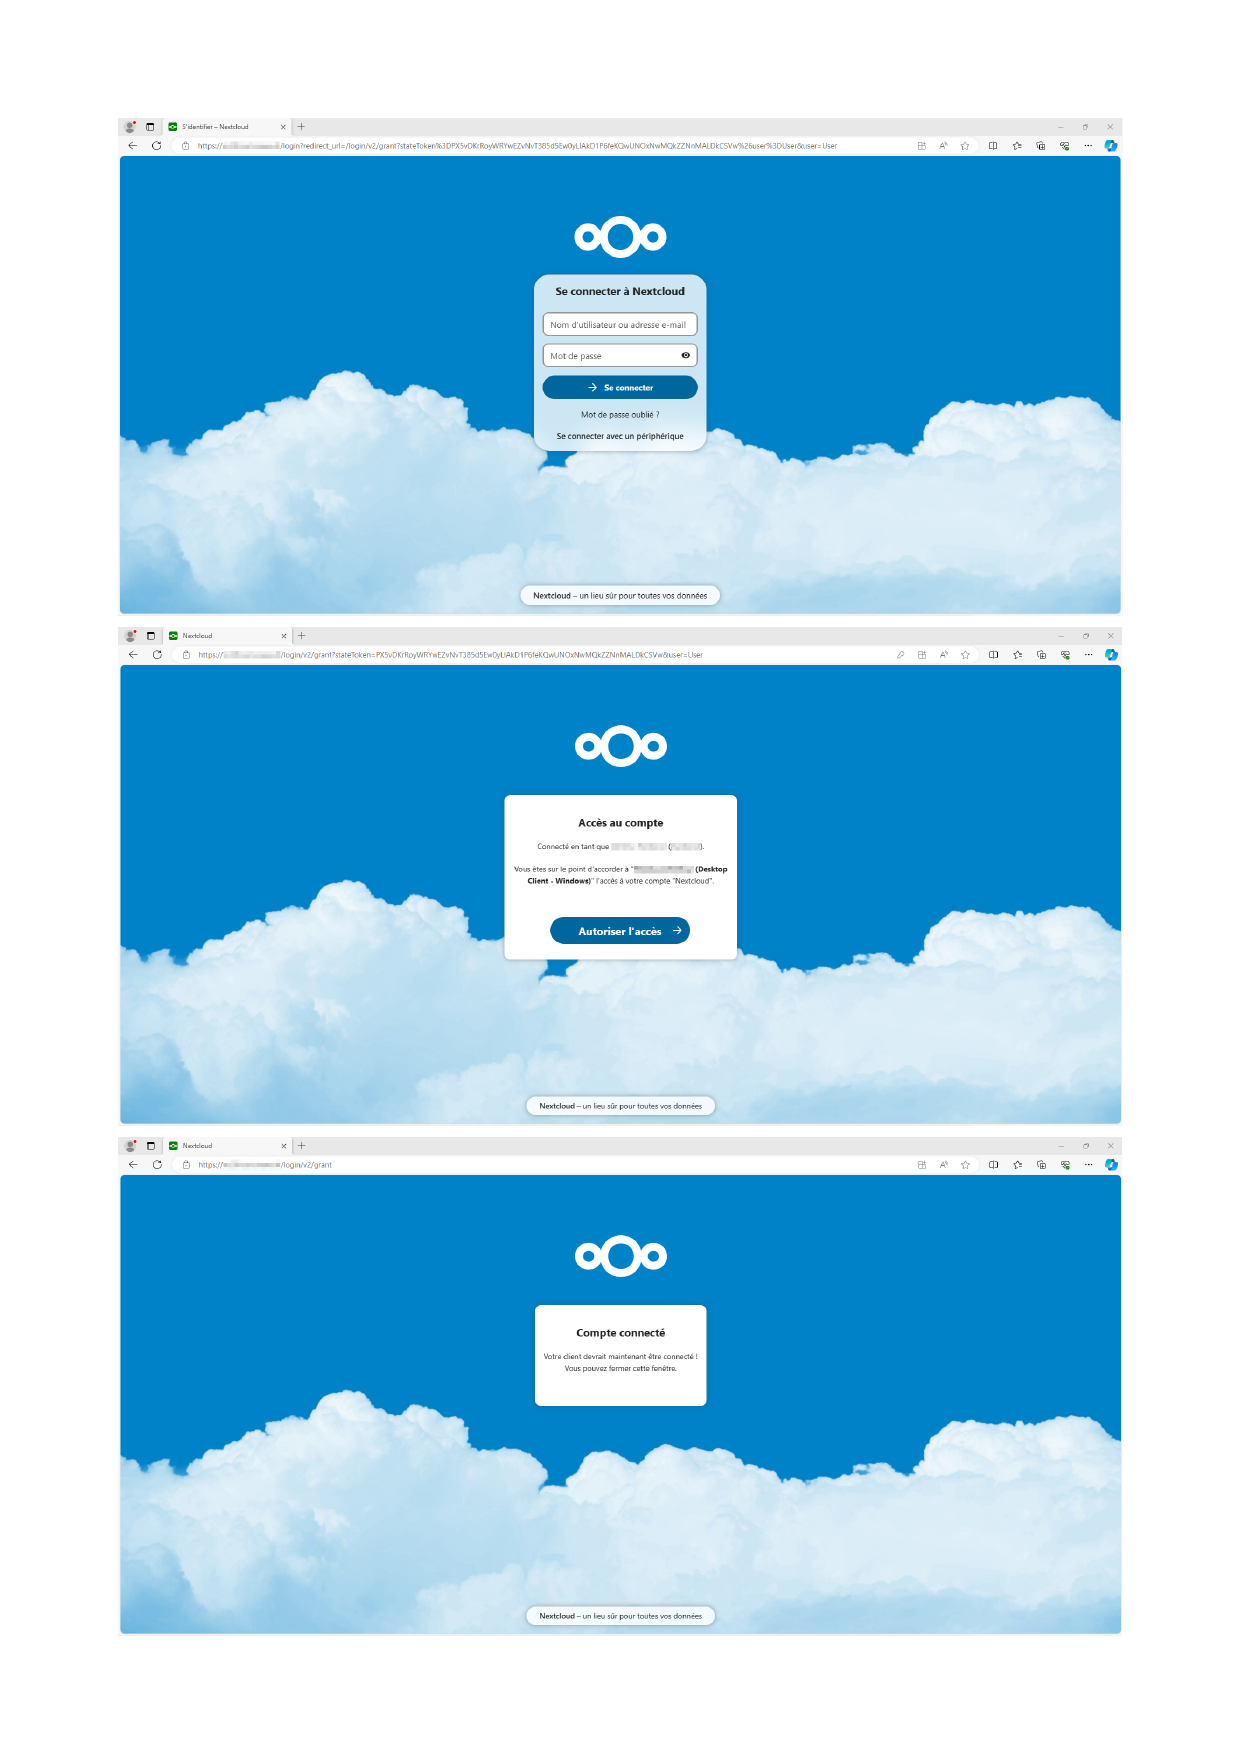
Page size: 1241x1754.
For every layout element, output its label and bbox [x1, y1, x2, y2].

picture [118, 1137, 1123, 1636]
picture [118, 118, 1123, 616]
picture [118, 627, 1123, 1126]
